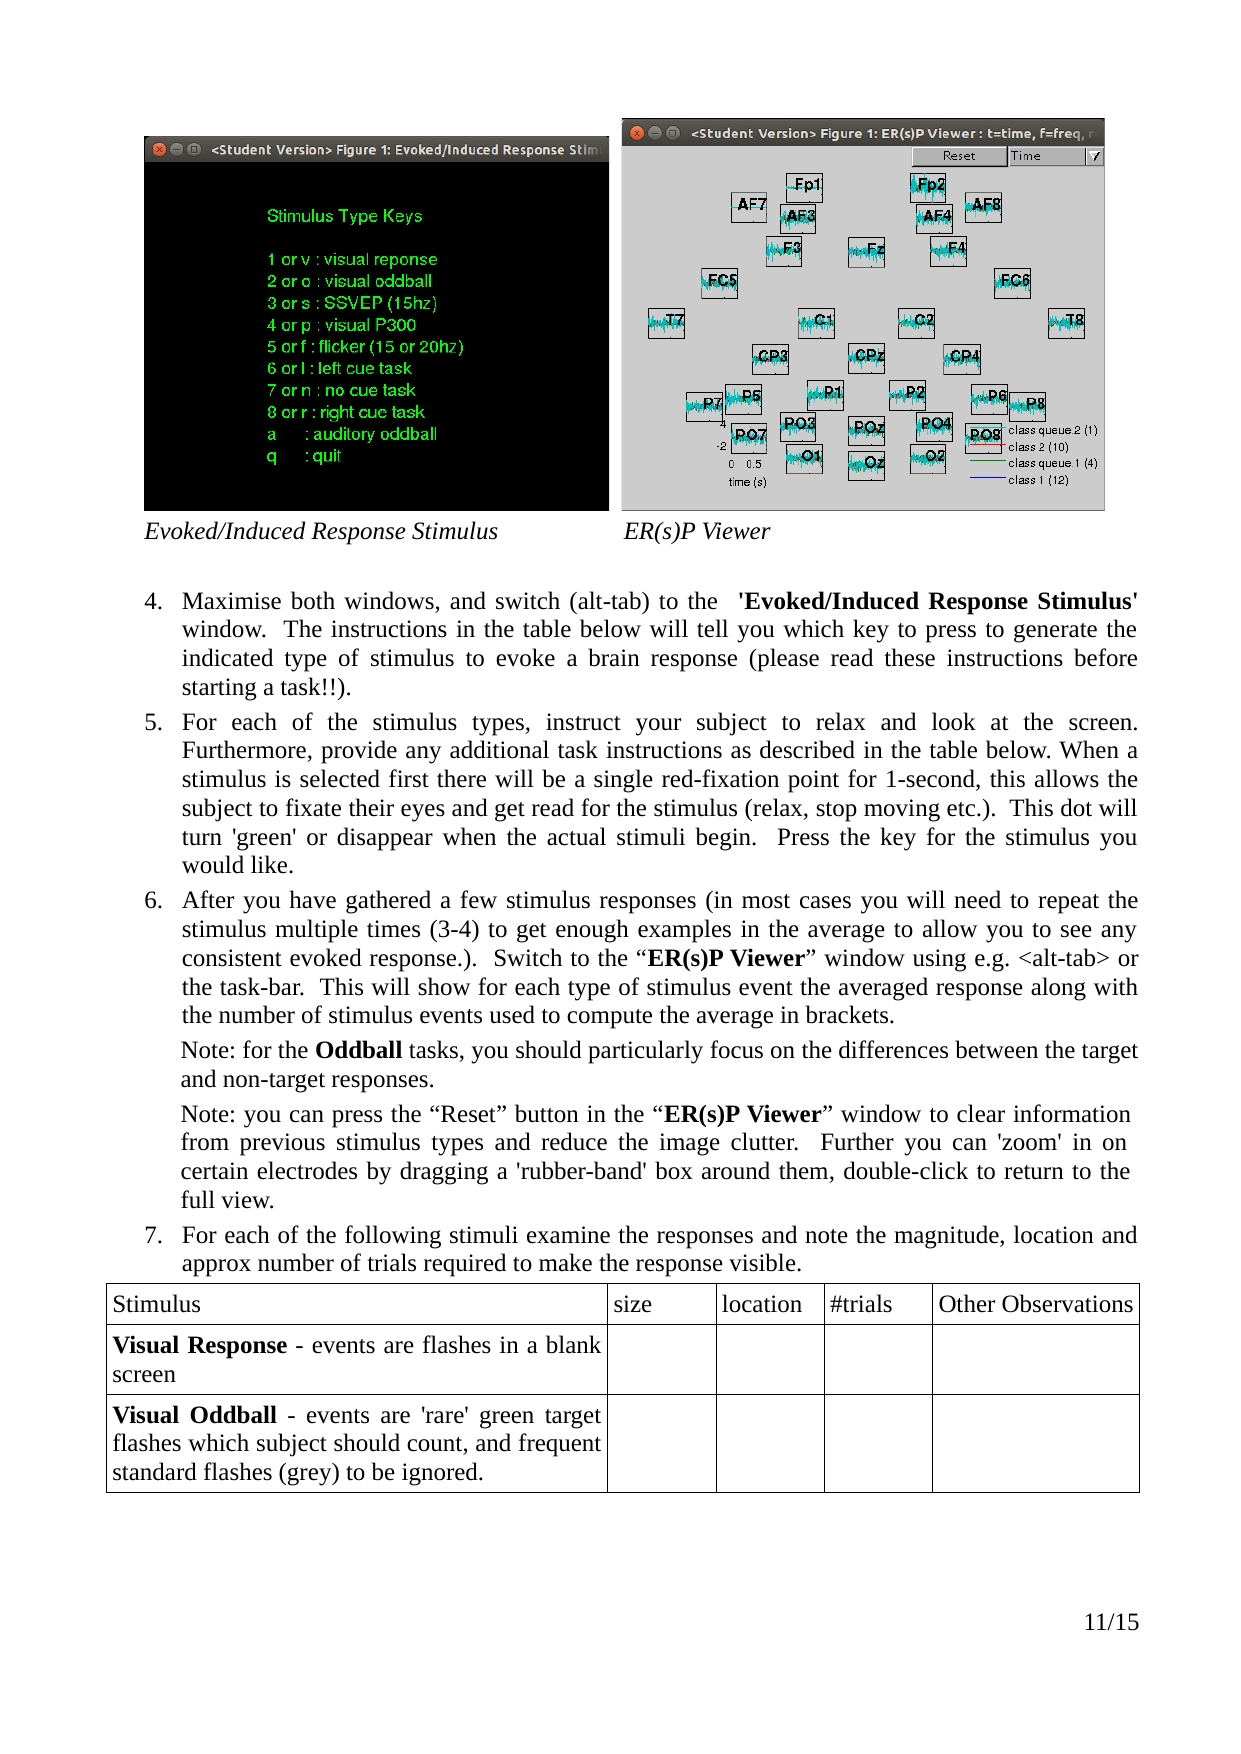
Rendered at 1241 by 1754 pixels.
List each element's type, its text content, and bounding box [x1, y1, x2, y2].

table_header location [717, 1284, 824, 1324]
table_cell [933, 1395, 1139, 1492]
picture [621, 118, 1105, 511]
list For each of the following stimuli examine the responses and note the magnitude, location and approx number of trials required to make the response visible. [144, 1220, 1139, 1277]
text Note: you can press the “Reset” button in the “ER(s)P Viewer” window to clear information from previous stimulus types and reduce the image clutter. Further you can 'zoom' in on certain electrodes by dragging a 'rubber-band' box around them, double-click to return to the full view. [107, 1099, 1139, 1214]
table_cell Visual Response - events are flashes in a blank screen [107, 1325, 607, 1393]
table_header size [608, 1284, 716, 1324]
table_cell Visual Oddball - events are 'rare' green target flashes which subject should count, and frequent standard flashes (grey) to be ignored. [107, 1395, 607, 1492]
table_header Stimulus [107, 1284, 607, 1324]
text Note: for the Oddball tasks, you should particularly focus on the differences between the target and non-target responses. [107, 1035, 1139, 1093]
list Maximise both windows, and switch (alt-tab) to the 'Evoked/Induced Response Stimulus' window. The instructions in the table below will tell you which key to press to generate the indicated type of stimulus to evoke a brain response (please read these instructions before starting a task!!). [144, 586, 1139, 701]
table_header Other Observations [933, 1284, 1139, 1324]
table_cell [608, 1325, 716, 1393]
table_cell [717, 1325, 824, 1393]
picture [144, 136, 610, 511]
table_header #trials [825, 1284, 932, 1324]
table_cell [717, 1395, 824, 1492]
table_cell [608, 1395, 716, 1492]
table_cell [825, 1395, 932, 1492]
list For each of the stimulus types, instruct your subject to relax and look at the screen. Furthermore, provide any additional task instructions as described in the table below. When a stimulus is selected first there will be a single red-fixation point for 1-second, this allows the subject to fixate their eyes and get read for the stimulus (relax, stop moving etc.). This dot will turn 'green' or disappear when the actual stimuli begin. Press the key for the stimulus you would like. [144, 707, 1139, 879]
table_cell [825, 1325, 932, 1393]
text Evoked/Induced Response Stimulus ER(s)P Viewer [144, 516, 1139, 545]
list After you have gathered a few stimulus responses (in most cases you will need to repeat the stimulus multiple times (3-4) to get enough examples in the average to allow you to see any consistent evoked response.). Switch to the “ER(s)P Viewer” window using e.g. <alt-tab> or the task-bar. This will show for each type of stimulus event the averaged response along with the number of stimulus events used to compute the average in brackets. [144, 885, 1139, 1029]
table_cell [933, 1325, 1139, 1393]
